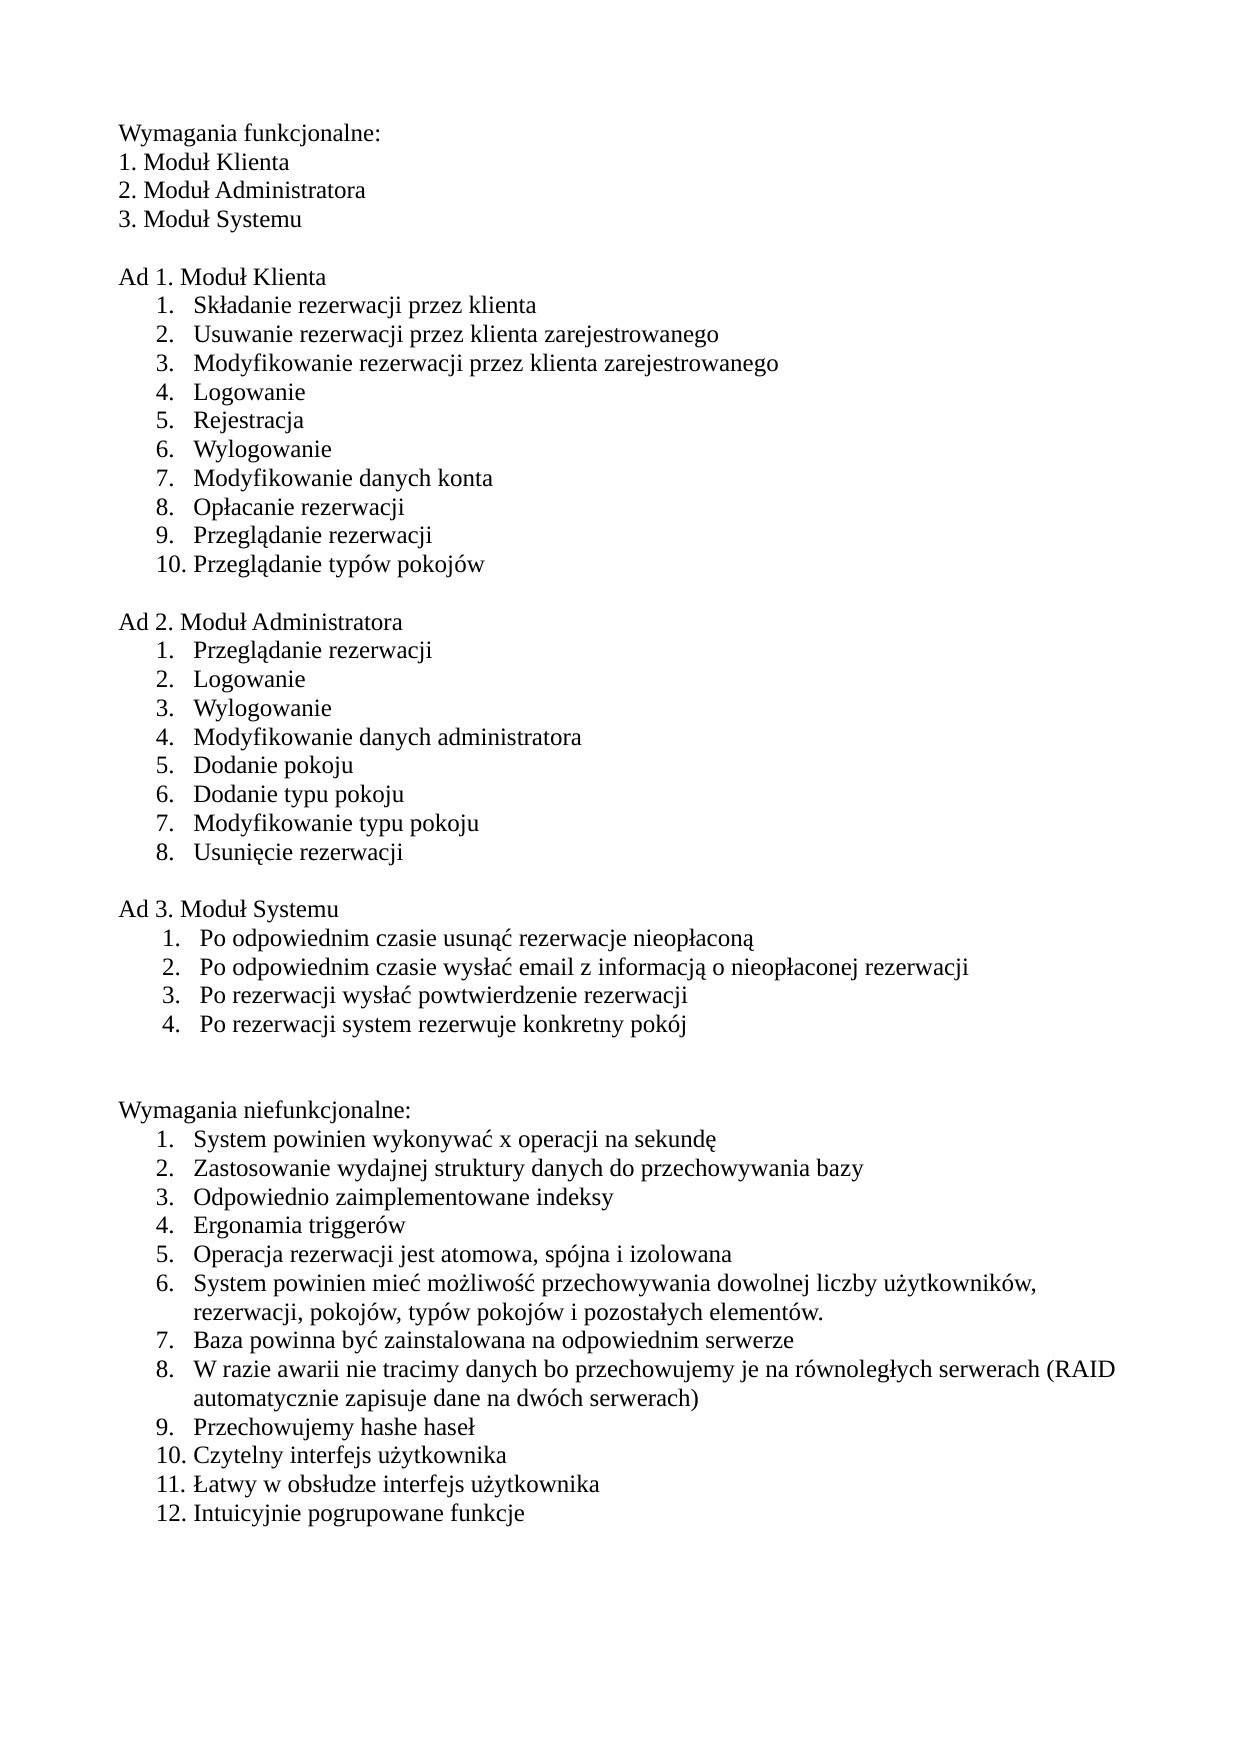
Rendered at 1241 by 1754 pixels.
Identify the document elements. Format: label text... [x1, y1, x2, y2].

text Ad 2. Moduł Administratora [118, 607, 1122, 636]
text 1. Moduł Klienta [118, 147, 1122, 176]
list Usunięcie rezerwacji [156, 837, 1122, 866]
list Zastosowanie wydajnej struktury danych do przechowywania bazy [156, 1153, 1122, 1182]
list Intuicyjnie pogrupowane funkcje [156, 1498, 1122, 1527]
list Usuwanie rezerwacji przez klienta zarejestrowanego [156, 319, 1122, 348]
list Ergonamia triggerów [156, 1211, 1122, 1239]
list Baza powinna być zainstalowana na odpowiednim serwerze [156, 1326, 1122, 1354]
list Modyfikowanie rezerwacji przez klienta zarejestrowanego [156, 348, 1122, 377]
list Po rezerwacji system rezerwuje konkretny pokój [162, 1009, 1122, 1038]
list Wylogowanie [156, 434, 1122, 463]
list Dodanie typu pokoju [156, 779, 1122, 808]
list System powinien wykonywać x operacji na sekundę [156, 1124, 1122, 1153]
list Modyfikowanie danych administratora [156, 722, 1122, 751]
list Łatwy w obsłudze interfejs użytkownika [156, 1469, 1122, 1498]
list Czytelny interfejs użytkownika [156, 1441, 1122, 1469]
list Opłacanie rezerwacji [156, 492, 1122, 521]
text Ad 1. Moduł Klienta [118, 262, 1122, 291]
list Wylogowanie [156, 693, 1122, 722]
text 2. Moduł Administratora [118, 176, 1122, 204]
list Po odpowiednim czasie usunąć rezerwacje nieopłaconą [162, 923, 1122, 952]
list Przechowujemy hashe haseł [156, 1412, 1122, 1441]
list W razie awarii nie tracimy danych bo przechowujemy je na równoległych serwerach (RAID automatycznie zapisuje dane na dwóch serwerach) [156, 1354, 1122, 1412]
list Przeglądanie rezerwacji [156, 636, 1122, 664]
list Rejestracja [156, 406, 1122, 434]
text Wymagania funkcjonalne: [118, 118, 1122, 147]
list System powinien mieć możliwość przechowywania dowolnej liczby użytkowników, rezerwacji, pokojów, typów pokojów i pozostałych elementów. [156, 1268, 1122, 1326]
list Po odpowiednim czasie wysłać email z informacją o nieopłaconej rezerwacji [162, 952, 1122, 981]
list Odpowiednio zaimplementowane indeksy [156, 1182, 1122, 1211]
list Modyfikowanie danych konta [156, 463, 1122, 492]
list Logowanie [156, 664, 1122, 693]
list Logowanie [156, 377, 1122, 406]
list Dodanie pokoju [156, 751, 1122, 779]
text 3. Moduł Systemu [118, 204, 1122, 233]
list Operacja rezerwacji jest atomowa, spójna i izolowana [156, 1239, 1122, 1268]
list Składanie rezerwacji przez klienta [156, 291, 1122, 319]
list Modyfikowanie typu pokoju [156, 808, 1122, 837]
list Po rezerwacji wysłać powtwierdzenie rezerwacji [162, 981, 1122, 1009]
list Przeglądanie rezerwacji [156, 521, 1122, 549]
text Ad 3. Moduł Systemu [118, 894, 1122, 923]
list Przeglądanie typów pokojów [156, 549, 1122, 578]
text Wymagania niefunkcjonalne: [118, 1096, 1122, 1124]
